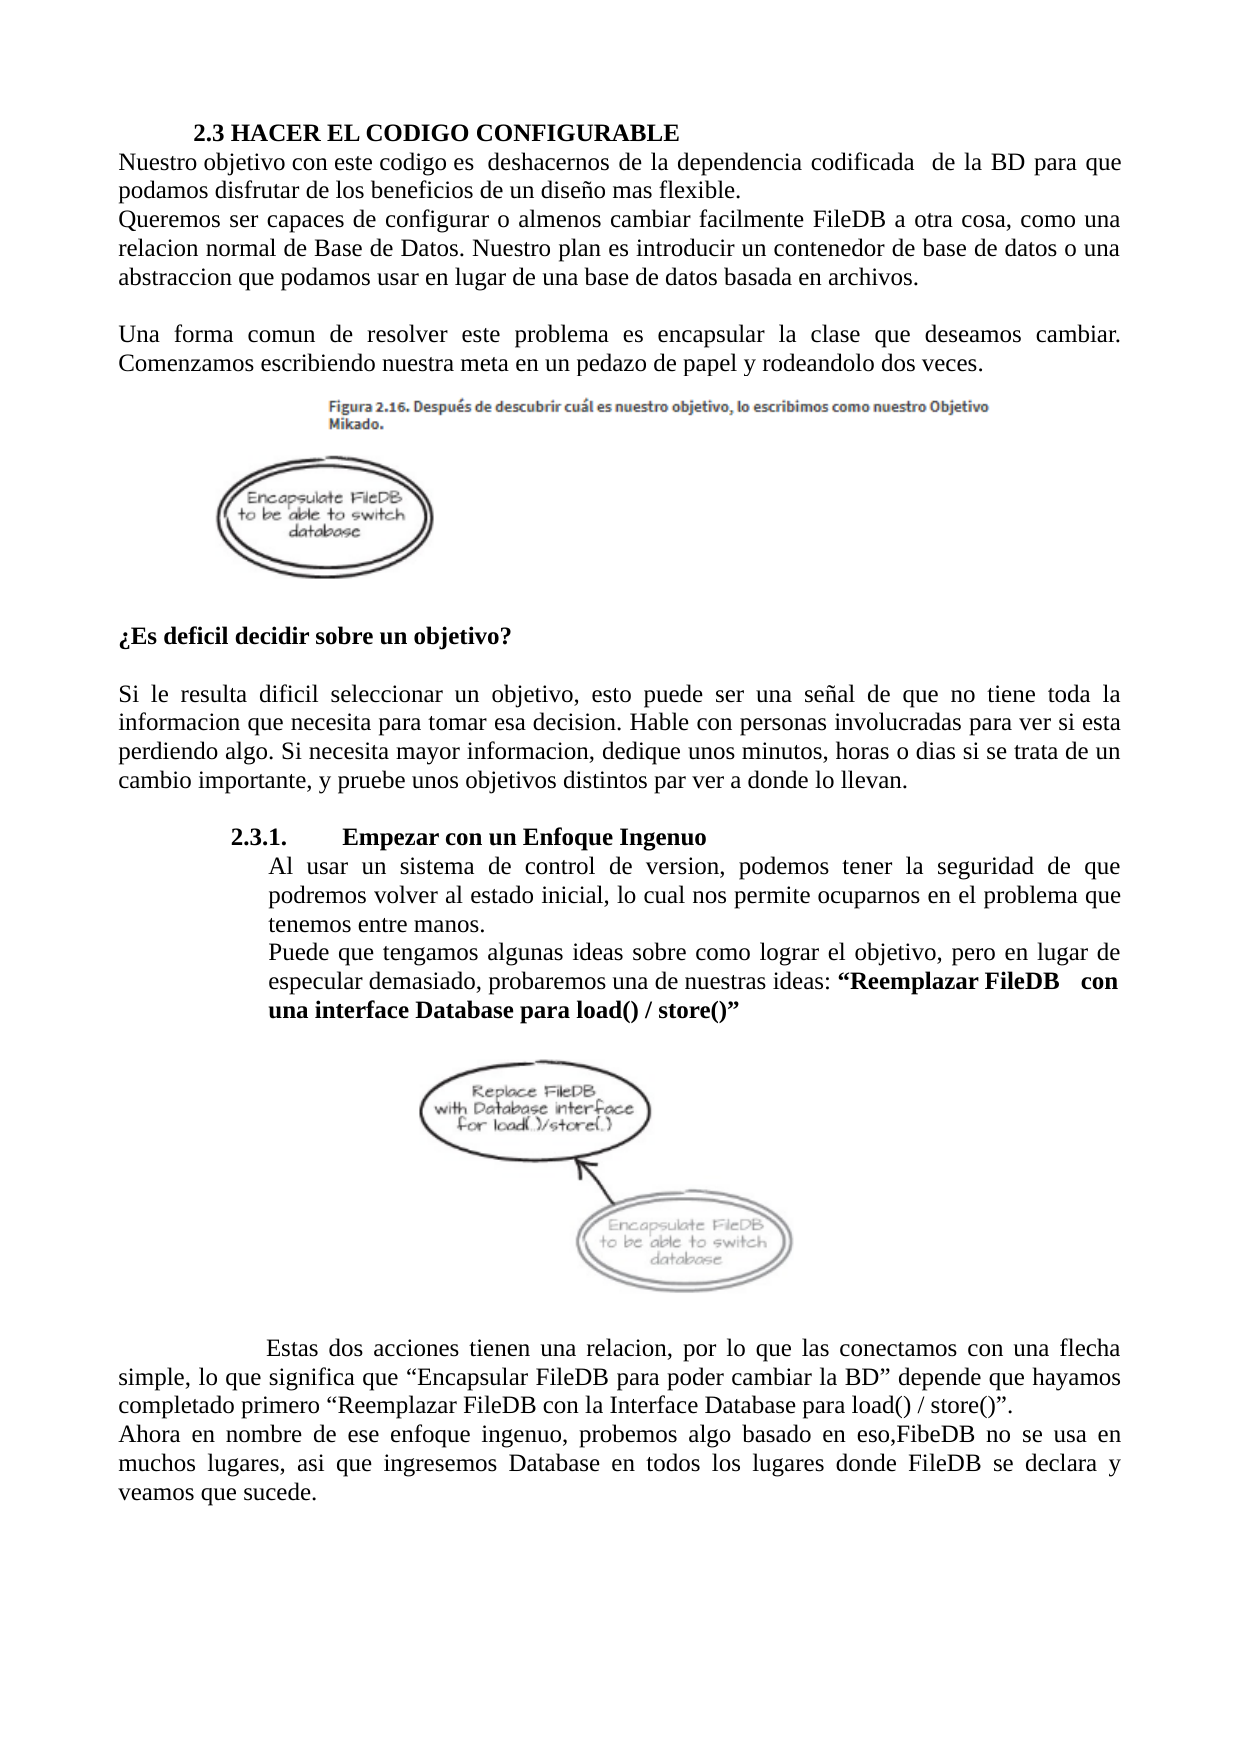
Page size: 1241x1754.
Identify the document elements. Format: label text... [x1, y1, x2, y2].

list Puede que tengamos algunas ideas sobre como lograr el objetivo, pero en lugar de especular demasiado, probaremos una de nuestras ideas: “Reemplazar FileDB con una interface Database para load() / store()” [231, 937, 1122, 1024]
text Una forma comun de resolver este problema es encapsular la clase que deseamos cambiar. Comenzamos escribiendo nuestra meta en un pedazo de papel y rodeandolo dos veces. [118, 319, 1122, 377]
text Si le resulta dificil seleccionar un objetivo, esto puede ser una señal de que no tiene toda la informacion que necesita para tomar esa decision. Hable con personas involucradas para ver si esta perdiendo algo. Si necesita mayor informacion, dedique unos minutos, horas o dias si se trata de un cambio importante, y pruebe unos objetivos distintos par ver a donde lo llevan. [118, 679, 1122, 794]
text Nuestro objetivo con este codigo es deshacernos de la dependencia codificada de la BD para que podamos disfrutar de los beneficios de un diseño mas flexible. [118, 147, 1122, 204]
text Queremos ser capaces de configurar o almenos cambiar facilmente FileDB a otra cosa, como una relacion normal de Base de Datos. Nuestro plan es introducir un contenedor de base de datos o una abstraccion que podamos usar en lugar de una base de datos basada en archivos. [118, 204, 1122, 291]
text Estas dos acciones tienen una relacion, por lo que las conectamos con una flecha simple, lo que significa que “Encapsular FileDB para poder cambiar la BD” depende que hayamos completado primero “Reemplazar FileDB con la Interface Database para load() / store()”. [118, 1333, 1122, 1419]
text ¿Es deficil decidir sobre un objetivo? [118, 621, 1122, 650]
picture [412, 1052, 828, 1304]
list Al usar un sistema de control de version, podemos tener la seguridad de que podremos volver al estado inicial, lo cual nos permite ocuparnos en el problema que tenemos entre manos. [231, 851, 1122, 937]
list HACER EL CODIGO CONFIGURABLE [193, 118, 1122, 147]
list Empezar con un Enfoque Ingenuo [231, 822, 1122, 851]
text Ahora en nombre de ese enfoque ingenuo, probemos algo basado en eso,FibeDB no se usa en muchos lugares, asi que ingresemos Database en todos los lugares donde FileDB se declara y veamos que sucede. [118, 1419, 1122, 1505]
picture [210, 376, 1030, 593]
